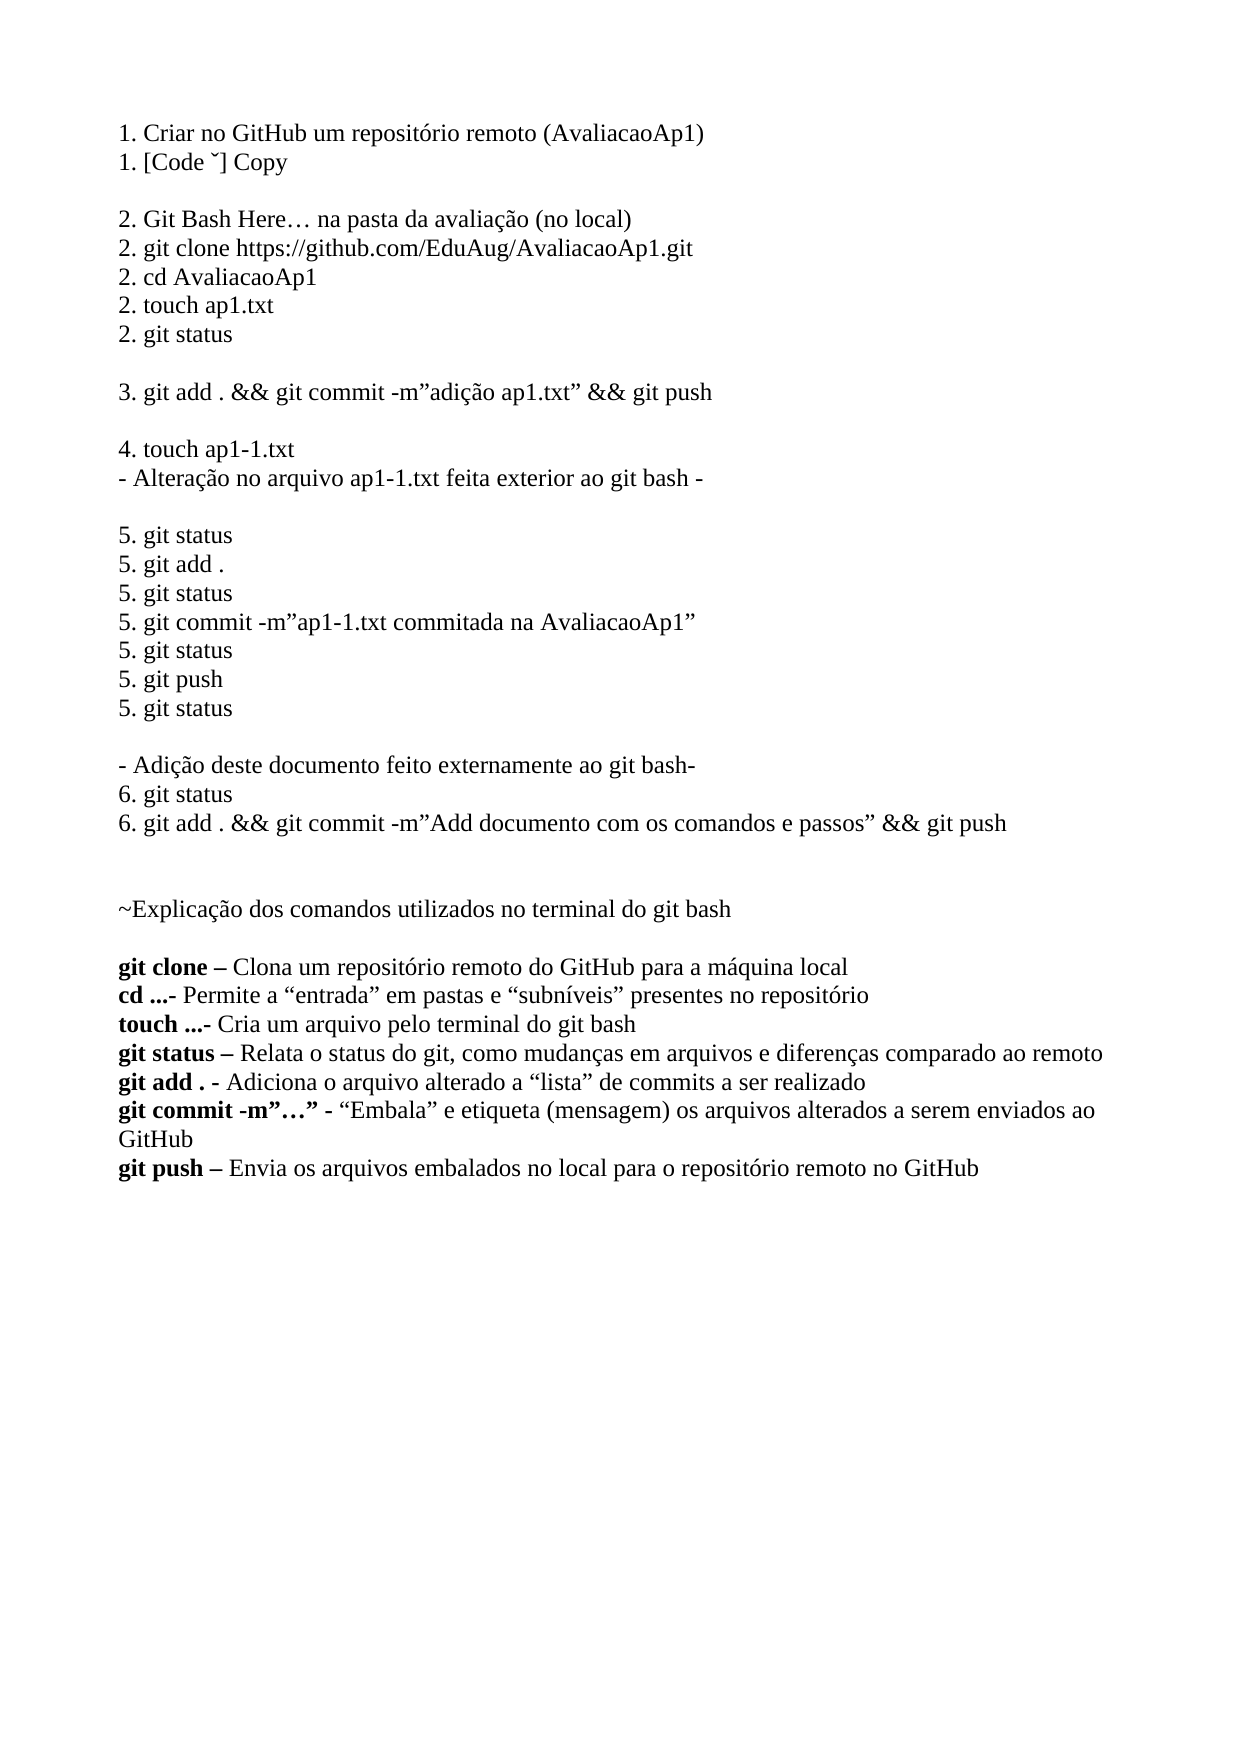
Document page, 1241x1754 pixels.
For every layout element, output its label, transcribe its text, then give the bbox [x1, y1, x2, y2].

text git clone – Clona um repositório remoto do GitHub para a máquina local [118, 952, 1122, 981]
text git commit -m”…” - “Embala” e etiqueta (mensagem) os arquivos alterados a serem enviados ao GitHub [118, 1096, 1122, 1153]
text git push – Envia os arquivos embalados no local para o repositório remoto no GitHub [118, 1153, 1122, 1182]
text 5. git status [118, 578, 1122, 607]
text 2. git status [118, 319, 1122, 348]
text touch ...- Cria um arquivo pelo terminal do git bash [118, 1009, 1122, 1038]
text 6. git add . && git commit -m”Add documento com os comandos e passos” && git push [118, 808, 1122, 837]
text - Alteração no arquivo ap1-1.txt feita exterior ao git bash - [118, 463, 1122, 492]
text git add . - Adiciona o arquivo alterado a “lista” de commits a ser realizado [118, 1067, 1122, 1096]
text 2. git clone https://github.com/EduAug/AvaliacaoAp1.git [118, 233, 1122, 262]
text 2. Git Bash Here… na pasta da avaliação (no local) [118, 204, 1122, 233]
text 1. Criar no GitHub um repositório remoto (AvaliacaoAp1) [118, 118, 1122, 147]
text 5. git commit -m”ap1-1.txt commitada na AvaliacaoAp1” [118, 607, 1122, 636]
text git status – Relata o status do git, como mudanças em arquivos e diferenças comparado ao remoto [118, 1038, 1122, 1067]
text 2. touch ap1.txt [118, 291, 1122, 319]
text 3. git add . && git commit -m”adição ap1.txt” && git push [118, 377, 1122, 406]
text 5. git push [118, 664, 1122, 693]
text 5. git status [118, 693, 1122, 722]
text 4. touch ap1-1.txt [118, 434, 1122, 463]
text - Adição deste documento feito externamente ao git bash- [118, 751, 1122, 779]
text 5. git add . [118, 549, 1122, 578]
text 5. git status [118, 521, 1122, 549]
text cd ...- Permite a “entrada” em pastas e “subníveis” presentes no repositório [118, 981, 1122, 1009]
text 5. git status [118, 636, 1122, 664]
text ~Explicação dos comandos utilizados no terminal do git bash [118, 894, 1122, 923]
text 6. git status [118, 779, 1122, 808]
text 1. [Code ˇ] Copy [118, 147, 1122, 176]
text 2. cd AvaliacaoAp1 [118, 262, 1122, 291]
